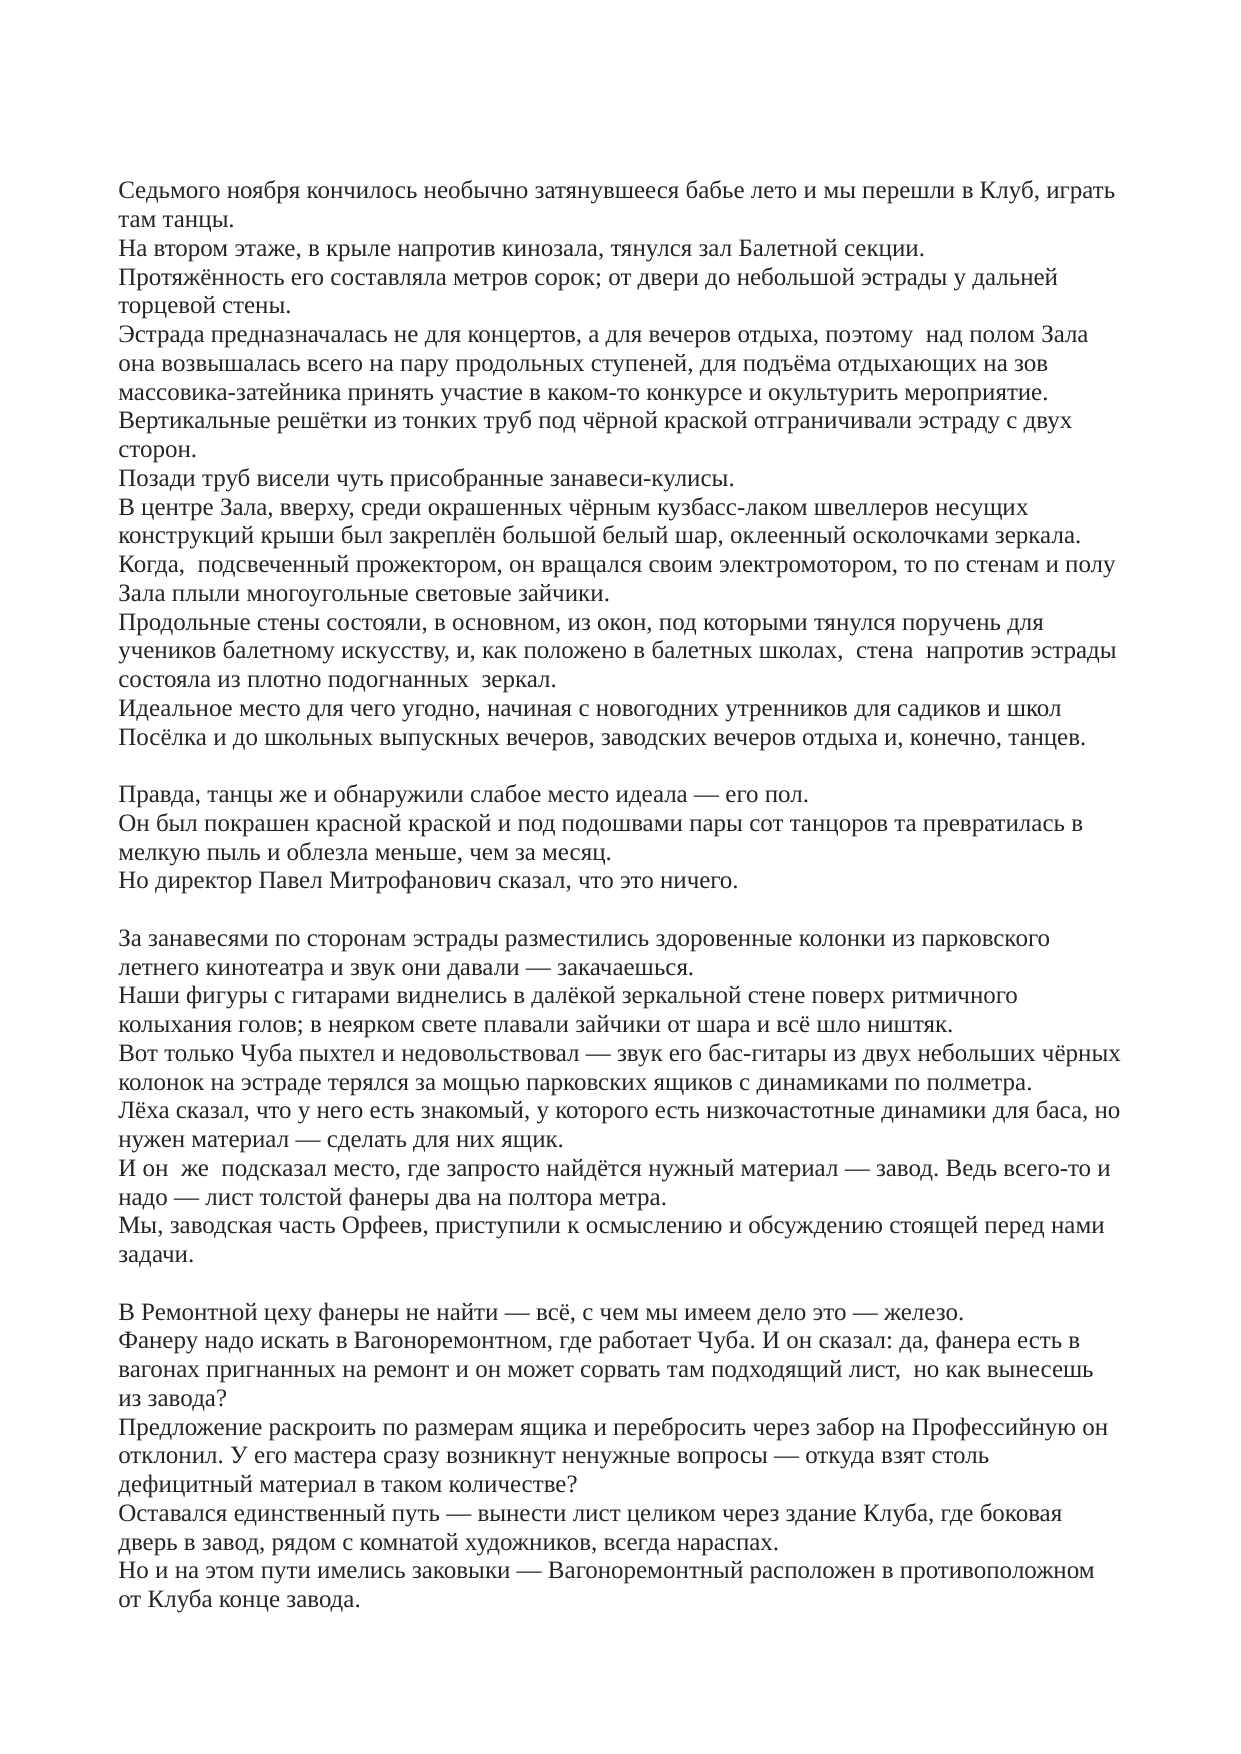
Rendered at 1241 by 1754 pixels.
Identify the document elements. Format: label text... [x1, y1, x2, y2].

text Мы, заводская часть Орфеев, приступили к осмыслению и обсуждению стоящей перед нами задачи. [118, 1211, 1122, 1268]
text Седьмого ноября кончилось необычно затянувшееся бабье лето и мы перешли в Клуб, играть там танцы. [118, 176, 1122, 233]
text Он был покрашен красной краской и под подошвами пары сот танцоров та превратилась в мелкую пыль и облезла меньше, чем за месяц. [118, 808, 1122, 866]
text Предложение раскроить по размерам ящика и перебросить через забор на Профессийную он отклонил. У его мастера сразу возникнут ненужные вопросы — откуда взят столь дефицитный материал в таком количестве? [118, 1412, 1122, 1498]
text Лёха сказал, что у него есть знакомый, у которого есть низкочастотные динамики для баса, но нужен материал — сделать для них ящик. [118, 1096, 1122, 1153]
text Наши фигуры с гитарами виднелись в далёкой зеркальной стене поверх ритмичного колыхания голов; в неярком свете плавали зайчики от шара и всё шло ништяк. [118, 981, 1122, 1038]
text Продольные стены состояли, в основном, из окон, под которыми тянулся поручень для учеников балетному искусству, и, как положено в балетных школах, стена напротив эстрады состояла из плотно подогнанных зеркал. [118, 607, 1122, 693]
text Эстрада предназначалась не для концертов, а для вечеров отдыха, поэтому над полом Зала она возвышалась всего на пару продольных ступеней, для подъёма отдыхающих на зов массовика-затейника принять участие в каком-то конкурсе и окультурить мероприятие. Вертикальные решётки из тонких труб под чёрной краской отграничивали эстраду с двух сторон. [118, 319, 1122, 463]
text Идеальное место для чего угодно, начиная с новогодних утренников для садиков и школ Посёлка и до школьных выпускных вечеров, заводских вечеров отдыха и, конечно, танцев. [118, 693, 1122, 751]
text Но и на этом пути имелись заковыки — Вагоноремонтный расположен в противоположном от Клуба конце завода. [118, 1556, 1122, 1613]
text Оставался единственный путь — вынести лист целиком через здание Клуба, где боковая дверь в завод, рядом с комнатой художников, всегда нараспах. [118, 1498, 1122, 1556]
text Но директор Павел Митрофанович сказал, что это ничего. [118, 866, 1122, 894]
text Когда, подсвеченный прожектором, он вращался своим электромотором, то по стенам и полу Зала плыли многоугольные световые зайчики. [118, 549, 1122, 607]
text За занавесями по сторонам эстрады разместились здоровенные колонки из парковского летнего кинотеатра и звук они давали — закачаешься. [118, 923, 1122, 981]
text Фанеру надо искать в Вагоноремонтном, где работает Чуба. И он сказал: да, фанера есть в вагонах пригнанных на ремонт и он может сорвать там подходящий лист, но как вынесешь из завода? [118, 1326, 1122, 1412]
text Правда, танцы же и обнаружили слабое место идеала — его пол. [118, 779, 1122, 808]
text Вот только Чуба пыхтел и недовольствовал — звук его бас-гитары из двух небольших чёрных колонок на эстраде терялся за мощью парковских ящиков с динамиками по полметра. [118, 1038, 1122, 1096]
text На втором этаже, в крыле напротив кинозала, тянулся зал Балетной секции. [118, 233, 1122, 262]
text Протяжённость его составляла метров сорок; от двери до небольшой эстрады у дальней торцевой стены. [118, 262, 1122, 319]
text В центре Зала, вверху, среди окрашенных чёрным кузбасс-лаком швеллеров несущих конструкций крыши был закреплён большой белый шар, оклеенный осколочками зеркала. [118, 492, 1122, 549]
text Позади труб висели чуть присобранные занавеси-кулисы. [118, 463, 1122, 492]
text В Ремонтной цеху фанеры не найти — всё, с чем мы имеем дело это — железо. [118, 1297, 1122, 1326]
text И он же подсказал место, где запросто найдётся нужный материал — завод. Ведь всего-то и надо — лист толстой фанеры два на полтора метра. [118, 1153, 1122, 1211]
